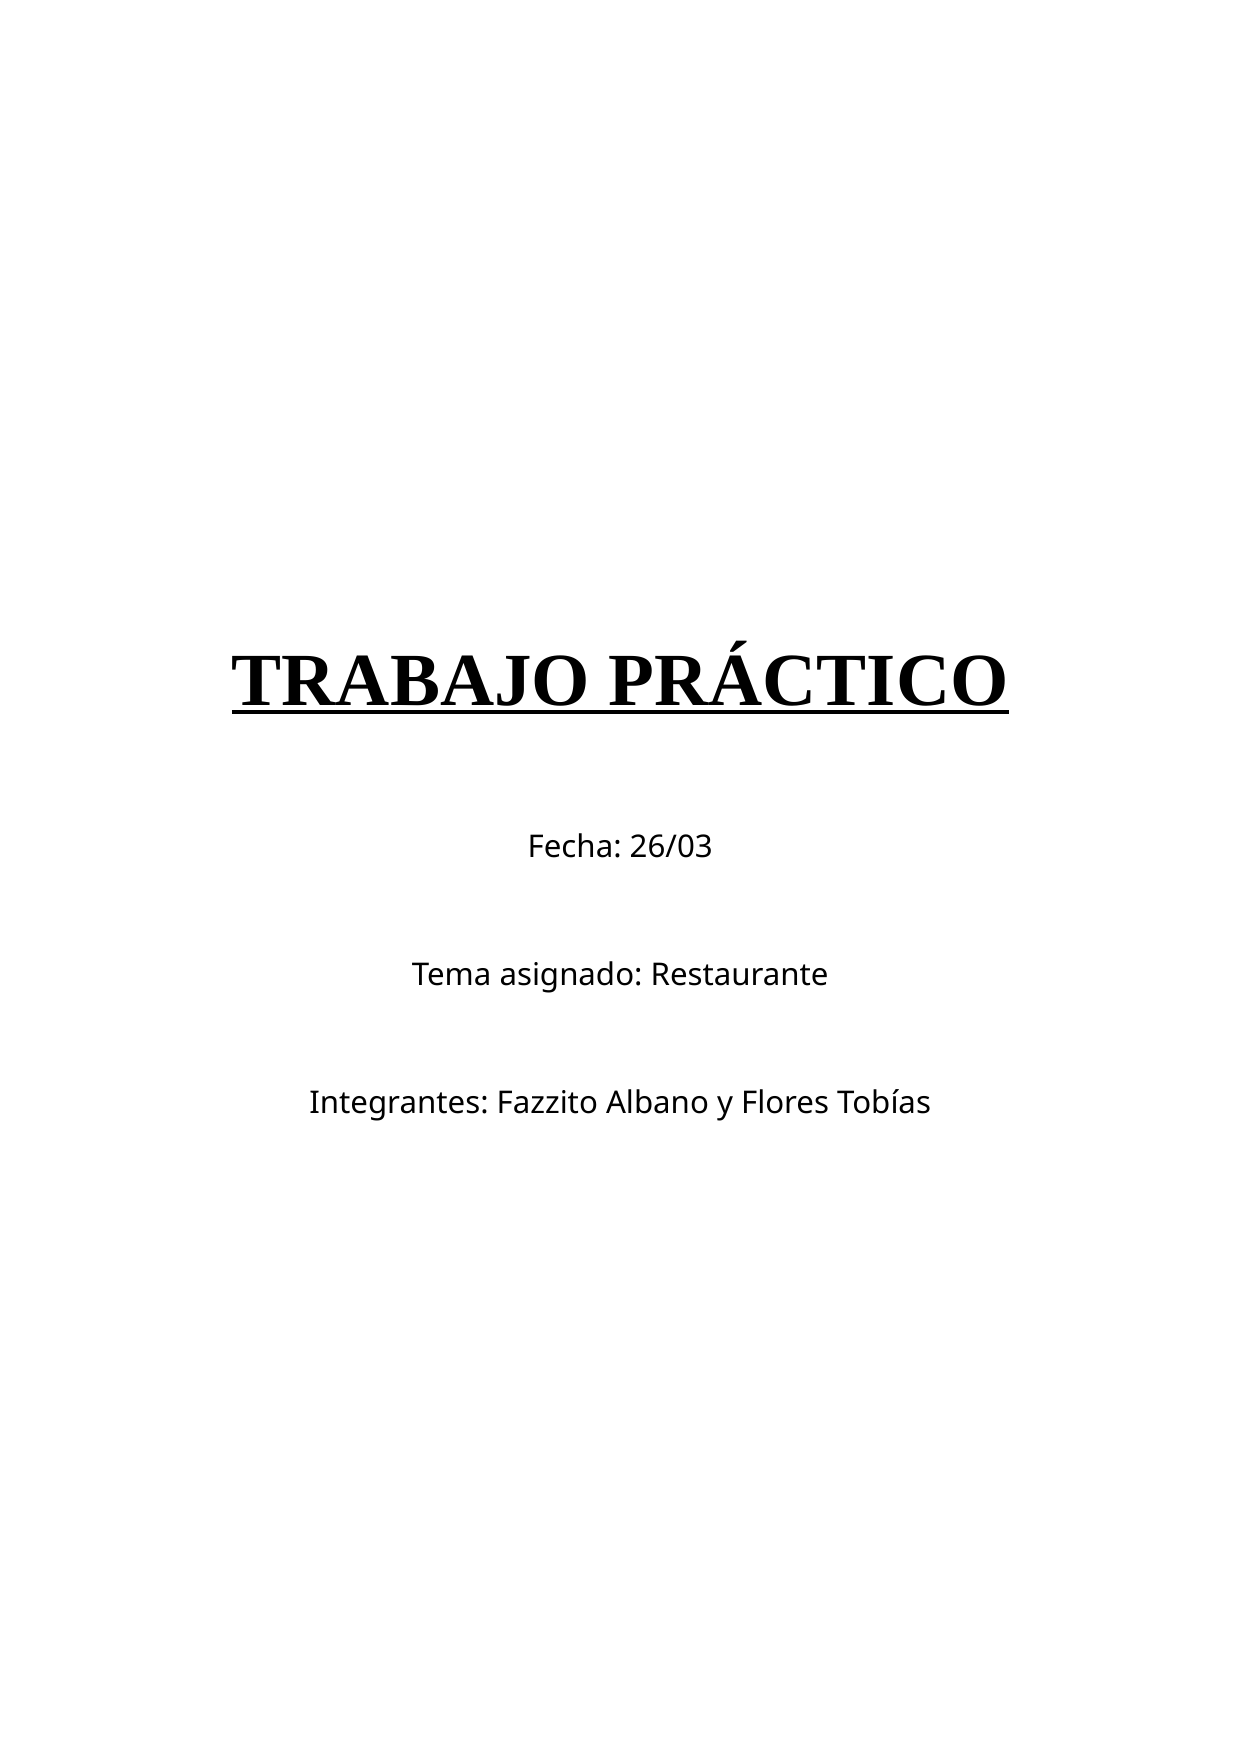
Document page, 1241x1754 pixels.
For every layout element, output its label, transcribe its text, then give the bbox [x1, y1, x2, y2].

text Integrantes: Fazzito Albano y Flores Tobías [118, 1037, 1122, 1122]
text Tema asignado: Restaurante [118, 909, 1122, 994]
text TRABAJO PRÁCTICO [118, 636, 1122, 722]
text Fecha: 26/03 [118, 824, 1122, 867]
